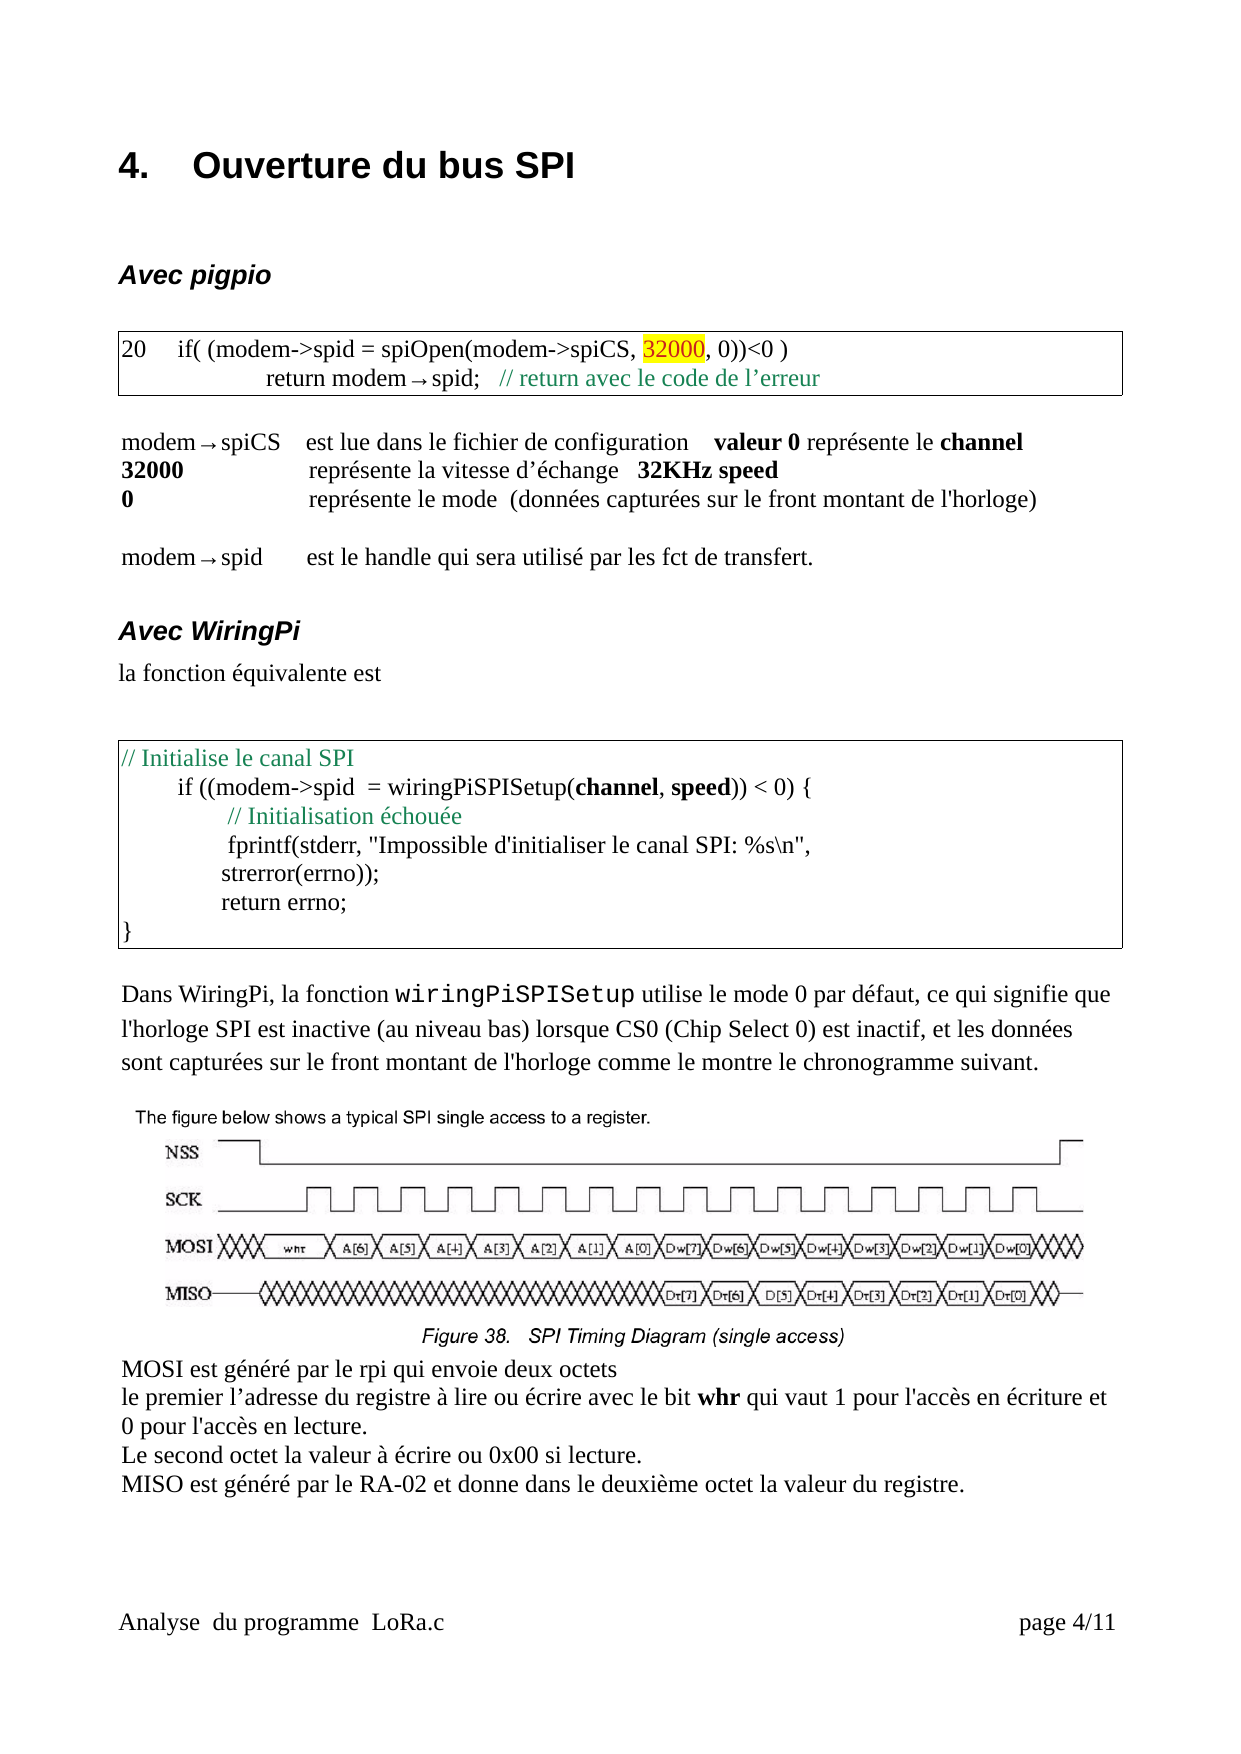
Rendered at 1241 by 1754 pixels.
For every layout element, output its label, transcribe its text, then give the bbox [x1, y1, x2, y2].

text fprintf(stderr, "Impossible d'initialiser le canal SPI: %s\n", [119, 827, 1122, 855]
text // Initialisation échouée [119, 798, 1122, 827]
text 20 if( (modem->spid = spiOpen(modem->spiCS, 32000, 0))<0 ) [119, 332, 1122, 360]
text MOSI est généré par le rpi qui envoie deux octets [118, 1092, 1122, 1382]
text // Initialise le canal SPI [119, 741, 1122, 769]
text return modem→spid; // return avec le code de l’erreur [119, 360, 1122, 395]
text le premier l’adresse du registre à lire ou écrire avec le bit whr qui vaut 1 pour l'accès en écriture et 0 pour l'accès en lecture. [118, 1382, 1122, 1440]
text la fonction équivalente est [118, 658, 1122, 687]
text 0 représente le mode (données capturées sur le front montant de l'horloge) [118, 484, 1122, 513]
text 32000 représente la vitesse d’échange 32KHz speed [118, 455, 1122, 484]
text strerror(errno)); return errno; [119, 855, 1122, 913]
subtitle Avec pigpio [118, 259, 1122, 290]
text modem→spiCS est lue dans le fichier de configuration valeur 0 représente le channel [118, 424, 1122, 455]
text Le second octet la valeur à écrire ou 0x00 si lecture. MISO est généré par le RA-02 et donne dans le deuxième octet la valeur du registre. [118, 1440, 1122, 1497]
text } [119, 913, 1122, 948]
subtitle Avec WiringPi [118, 614, 1122, 646]
text if ((modem->spid = wiringPiSPISetup(channel, speed)) < 0) { [119, 769, 1122, 798]
subtitle Ouverture du bus SPI [118, 143, 1122, 186]
text Dans WiringPi, la fonction wiringPiSPISetup utilise le mode 0 par défaut, ce qui signifie que l'horloge SPI est inactive (au niveau bas) lorsque CS0 (Chip Select 0) est inactif, et les données sont capturées sur le front montant de l'horloge comme le montre le chronogramme suivant. [118, 979, 1122, 1076]
picture [121, 1095, 1120, 1354]
text modem→spid est le handle qui sera utilisé par les fct de transfert. [118, 542, 1122, 570]
